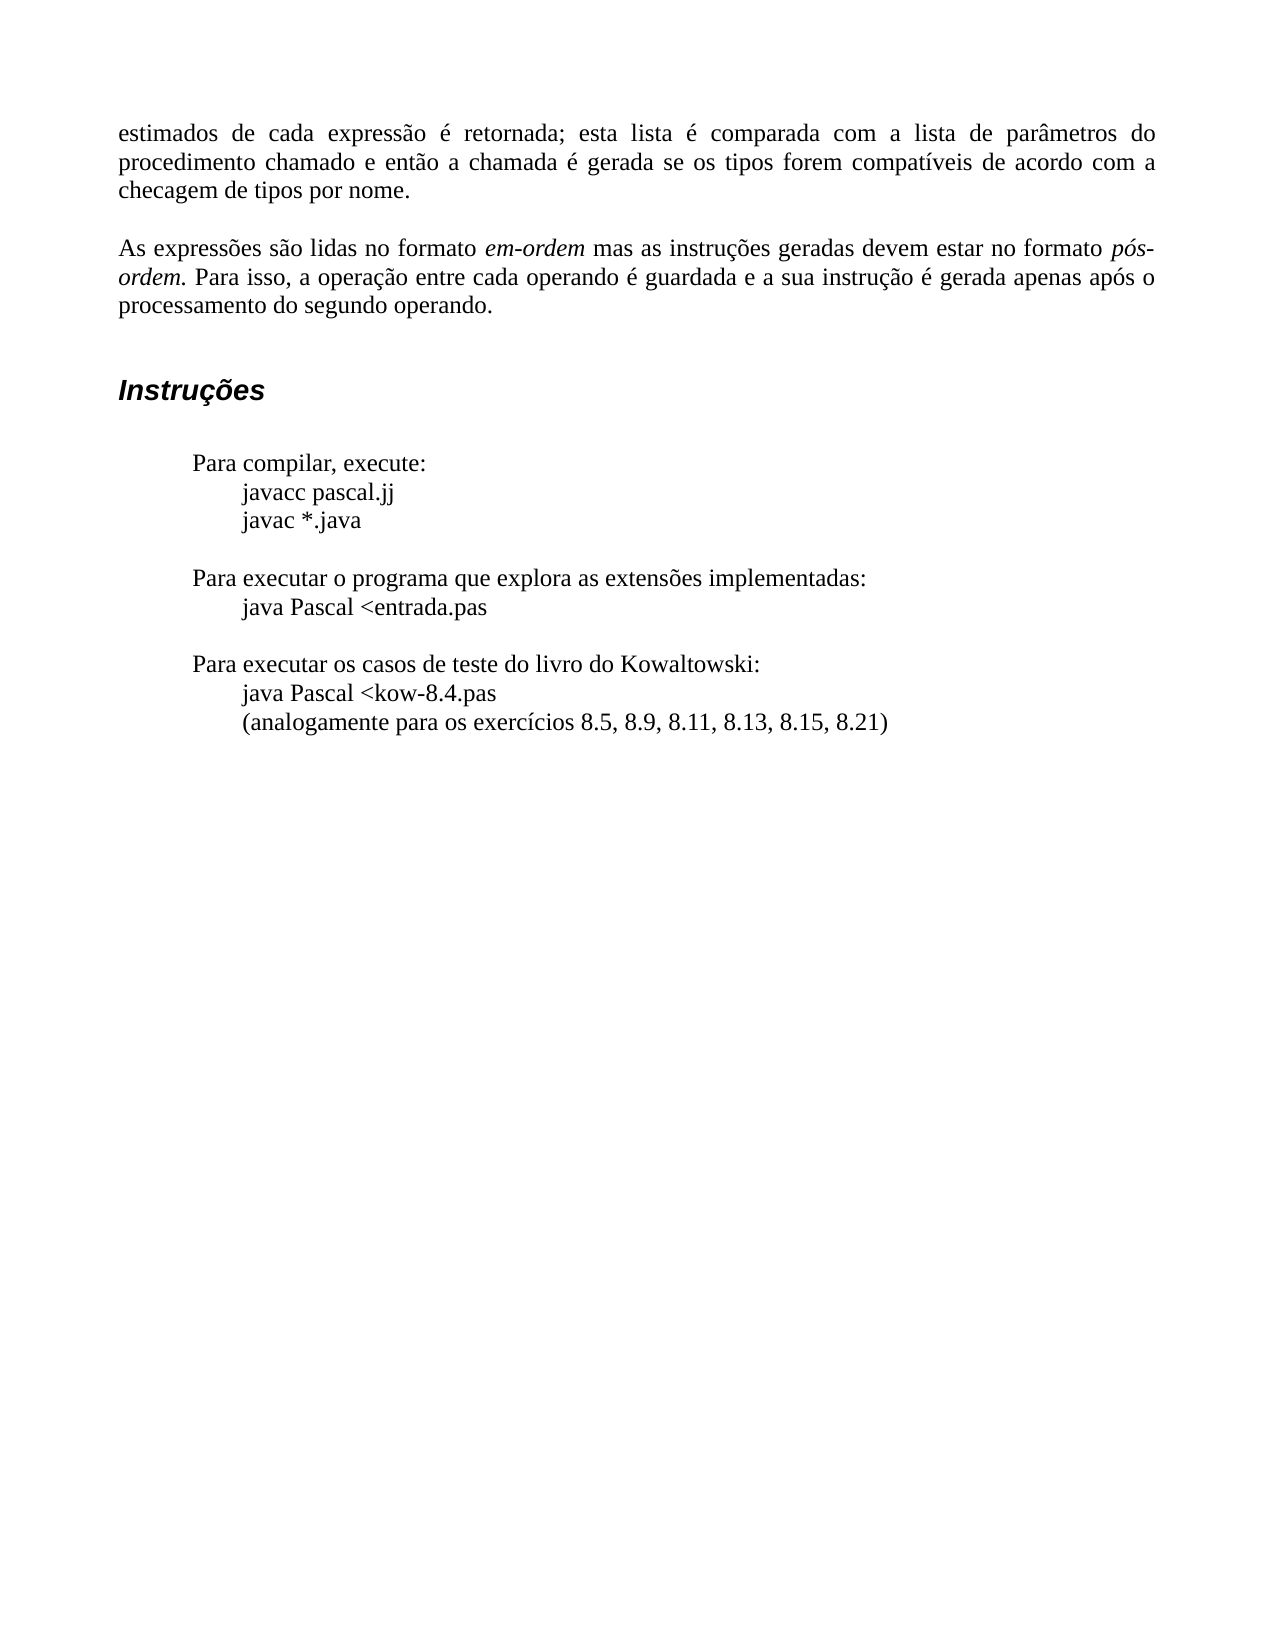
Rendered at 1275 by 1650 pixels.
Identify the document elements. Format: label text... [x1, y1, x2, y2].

text javacc pascal.jj [192, 477, 1157, 505]
text Para compilar, execute: [192, 448, 1157, 477]
text java Pascal <kow-8.4.pas [192, 678, 1157, 707]
text Para executar o programa que explora as extensões implementadas: [192, 563, 1157, 592]
text java Pascal <entrada.pas [192, 592, 1157, 620]
text As expressões são lidas no formato em-ordem mas as instruções geradas devem estar no formato pós-ordem. Para isso, a operação entre cada operando é guardada e a sua instrução é gerada apenas após o processamento do segundo operando. [118, 233, 1157, 319]
text Para executar os casos de teste do livro do Kowaltowski: [192, 649, 1157, 678]
subtitle Instruções [118, 373, 1157, 407]
text estimados de cada expressão é retornada; esta lista é comparada com a lista de parâmetros do procedimento chamado e então a chamada é gerada se os tipos forem compatíveis de acordo com a checagem de tipos por nome. [118, 118, 1157, 204]
text javac *.java [192, 505, 1157, 534]
text (analogamente para os exercícios 8.5, 8.9, 8.11, 8.13, 8.15, 8.21) [192, 707, 1157, 735]
